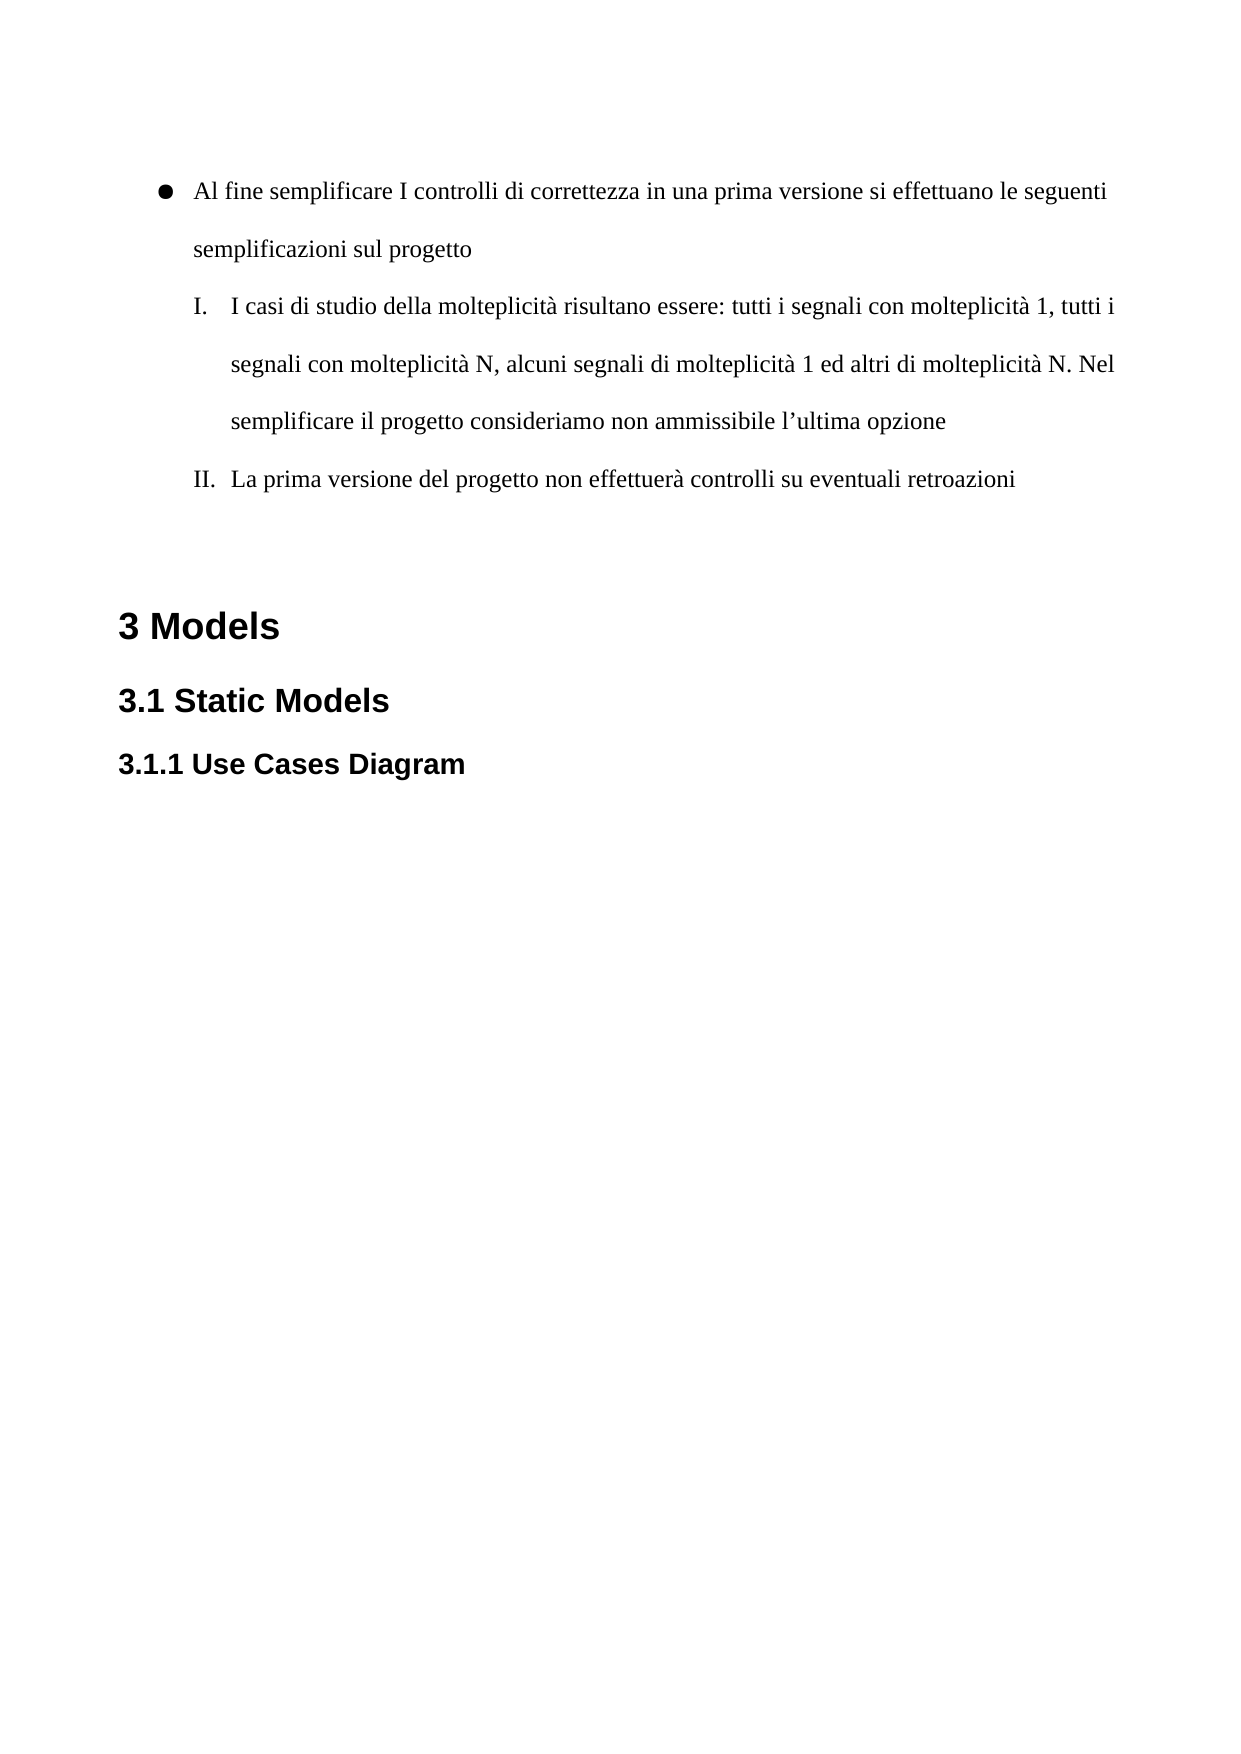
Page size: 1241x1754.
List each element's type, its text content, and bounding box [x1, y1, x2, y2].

list I casi di studio della molteplicità risultano essere: tutti i segnali con molteplicità 1, tutti i segnali con molteplicità N, alcuni segnali di molteplicità 1 ed altri di molteplicità N. Nel semplificare il progetto consideriamo non ammissibile l’ultima opzione [193, 291, 1122, 435]
subtitle 3.1.1 Use Cases Diagram [118, 747, 1122, 780]
list La prima versione del progetto non effettuerà controlli su eventuali retroazioni [193, 464, 1122, 493]
subtitle 3 Models [118, 604, 1122, 647]
subtitle 3.1 Static Models [118, 681, 1122, 719]
list Al fine semplificare I controlli di correttezza in una prima versione si effettuano le seguenti semplificazioni sul progetto [156, 176, 1122, 263]
